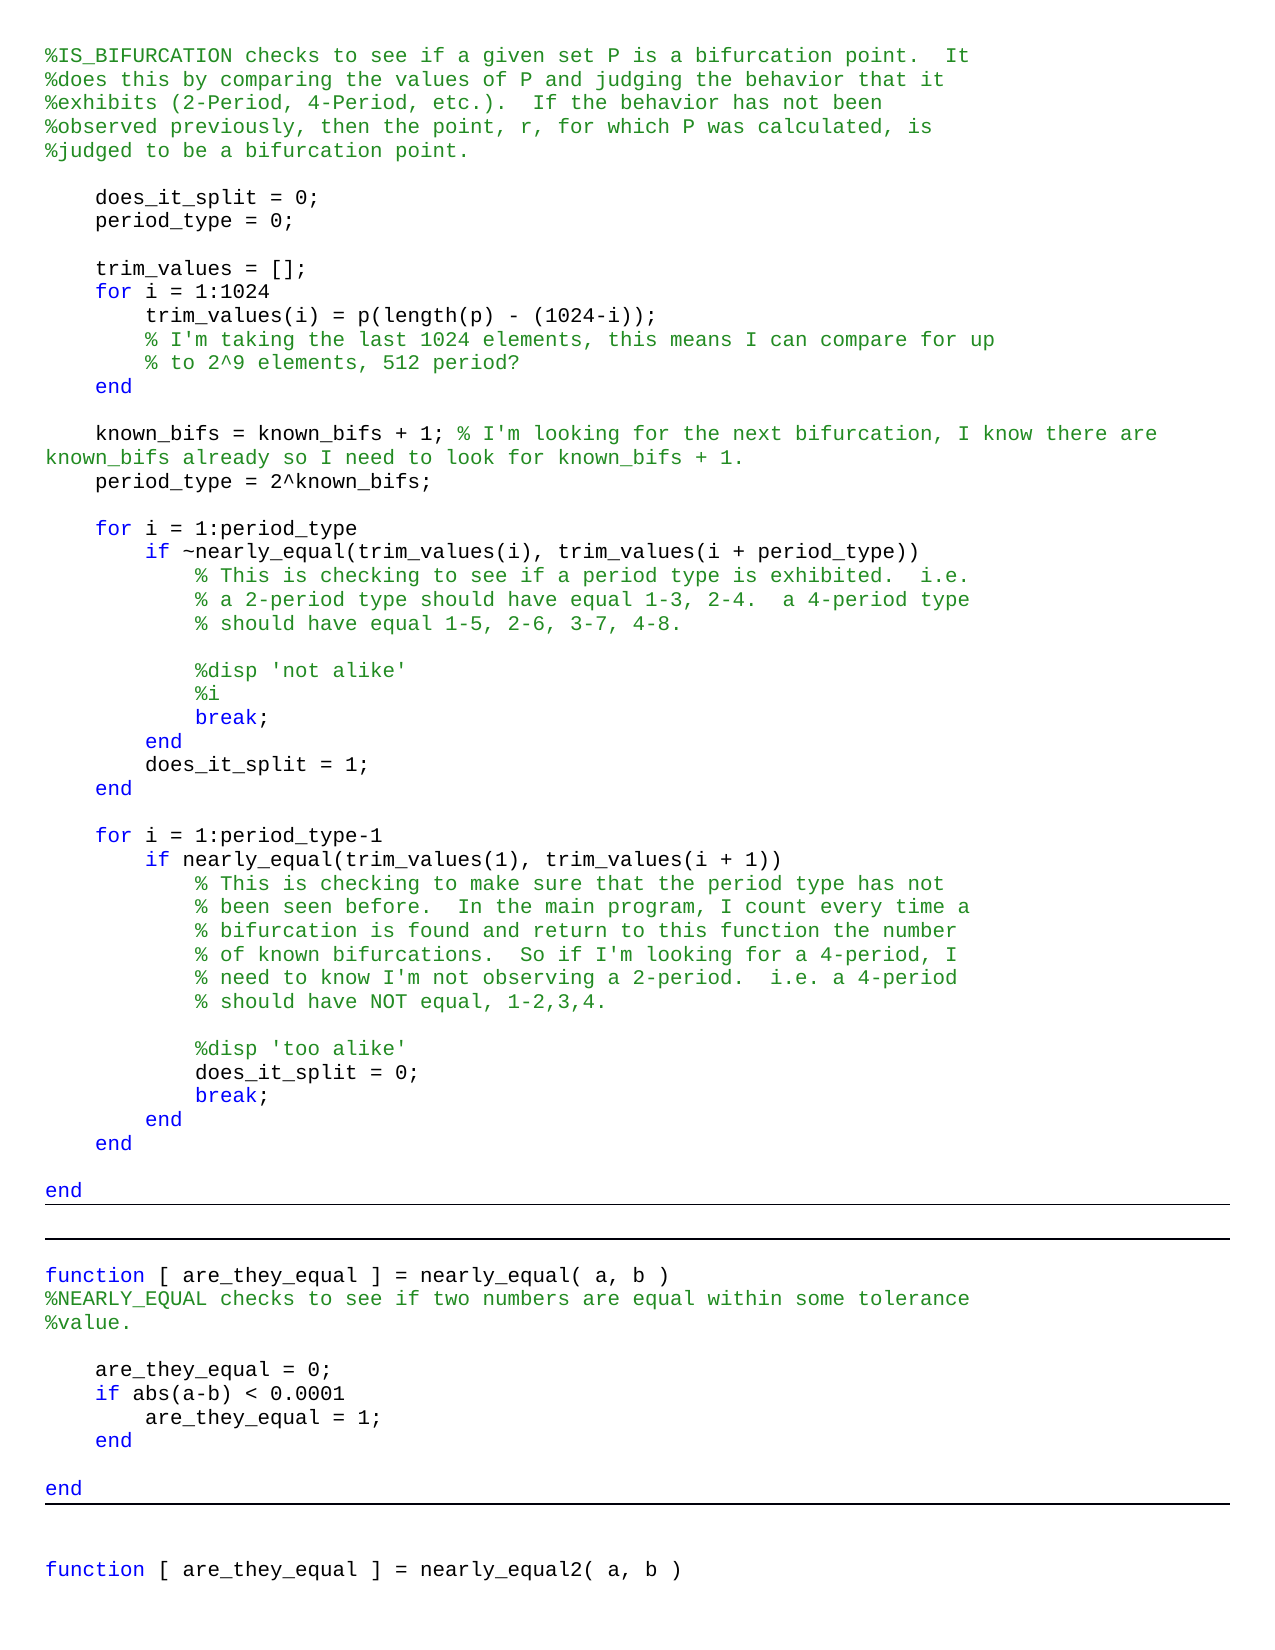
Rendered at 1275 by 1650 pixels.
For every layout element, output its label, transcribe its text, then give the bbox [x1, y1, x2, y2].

text break; [45, 707, 1230, 731]
text %NEARLY_EQUAL checks to see if two numbers are equal within some tolerance [45, 1288, 1230, 1312]
text function [ are_they_equal ] = nearly_equal2( a, b ) [45, 1559, 1230, 1582]
text break; [45, 1085, 1230, 1109]
text % should have equal 1-5, 2-6, 3-7, 4-8. [45, 612, 1230, 636]
text % bifurcation is found and return to this function the number [45, 920, 1230, 943]
text trim_values(i) = p(length(p) - (1024-i)); [45, 305, 1230, 329]
text %value. [45, 1312, 1230, 1336]
text end [45, 1478, 1230, 1503]
text % need to know I'm not observing a 2-period. i.e. a 4-period [45, 967, 1230, 991]
text trim_values = []; [45, 258, 1230, 281]
text % This is checking to see if a period type is exhibited. i.e. [45, 565, 1230, 589]
text %judged to be a bifurcation point. [45, 139, 1230, 163]
text end [45, 1109, 1230, 1133]
text %exhibits (2-Period, 4-Period, etc.). If the behavior has not been [45, 92, 1230, 116]
text function [ are_they_equal ] = nearly_equal( a, b ) [45, 1265, 1230, 1288]
text does_it_split = 0; [45, 187, 1230, 211]
text end [45, 1180, 1230, 1204]
text end [45, 376, 1230, 400]
text %does this by comparing the values of P and judging the behavior that it [45, 69, 1230, 92]
text for i = 1:1024 [45, 281, 1230, 305]
text does_it_split = 0; [45, 1062, 1230, 1085]
text % a 2-period type should have equal 1-3, 2-4. a 4-period type [45, 589, 1230, 612]
text % been seen before. In the main program, I count every time a [45, 896, 1230, 920]
text %observed previously, then the point, r, for which P was calculated, is [45, 116, 1230, 139]
text period_type = 2^known_bifs; [45, 471, 1230, 494]
text %IS_BIFURCATION checks to see if a given set P is a bifurcation point. It [45, 45, 1230, 69]
text if nearly_equal(trim_values(1), trim_values(i + 1)) [45, 849, 1230, 873]
text end [45, 731, 1230, 754]
text %disp 'too alike' [45, 1038, 1230, 1062]
text period_type = 0; [45, 211, 1230, 234]
text does_it_split = 1; [45, 754, 1230, 778]
text are_they_equal = 1; [45, 1407, 1230, 1430]
text %i [45, 683, 1230, 707]
text % to 2^9 elements, 512 period? [45, 352, 1230, 376]
text % I'm taking the last 1024 elements, this means I can compare for up [45, 329, 1230, 352]
text % should have NOT equal, 1-2,3,4. [45, 991, 1230, 1014]
text for i = 1:period_type-1 [45, 825, 1230, 849]
text if abs(a-b) < 0.0001 [45, 1383, 1230, 1407]
text end [45, 1430, 1230, 1454]
text % of known bifurcations. So if I'm looking for a 4-period, I [45, 943, 1230, 967]
text end [45, 778, 1230, 802]
text are_they_equal = 0; [45, 1359, 1230, 1383]
text for i = 1:period_type [45, 518, 1230, 542]
text known_bifs = known_bifs + 1; % I'm looking for the next bifurcation, I know there are known_bifs already so I need to look for known_bifs + 1. [45, 423, 1230, 471]
text %disp 'not alike' [45, 660, 1230, 683]
text if ~nearly_equal(trim_values(i), trim_values(i + period_type)) [45, 542, 1230, 565]
text end [45, 1133, 1230, 1156]
text % This is checking to make sure that the period type has not [45, 873, 1230, 896]
